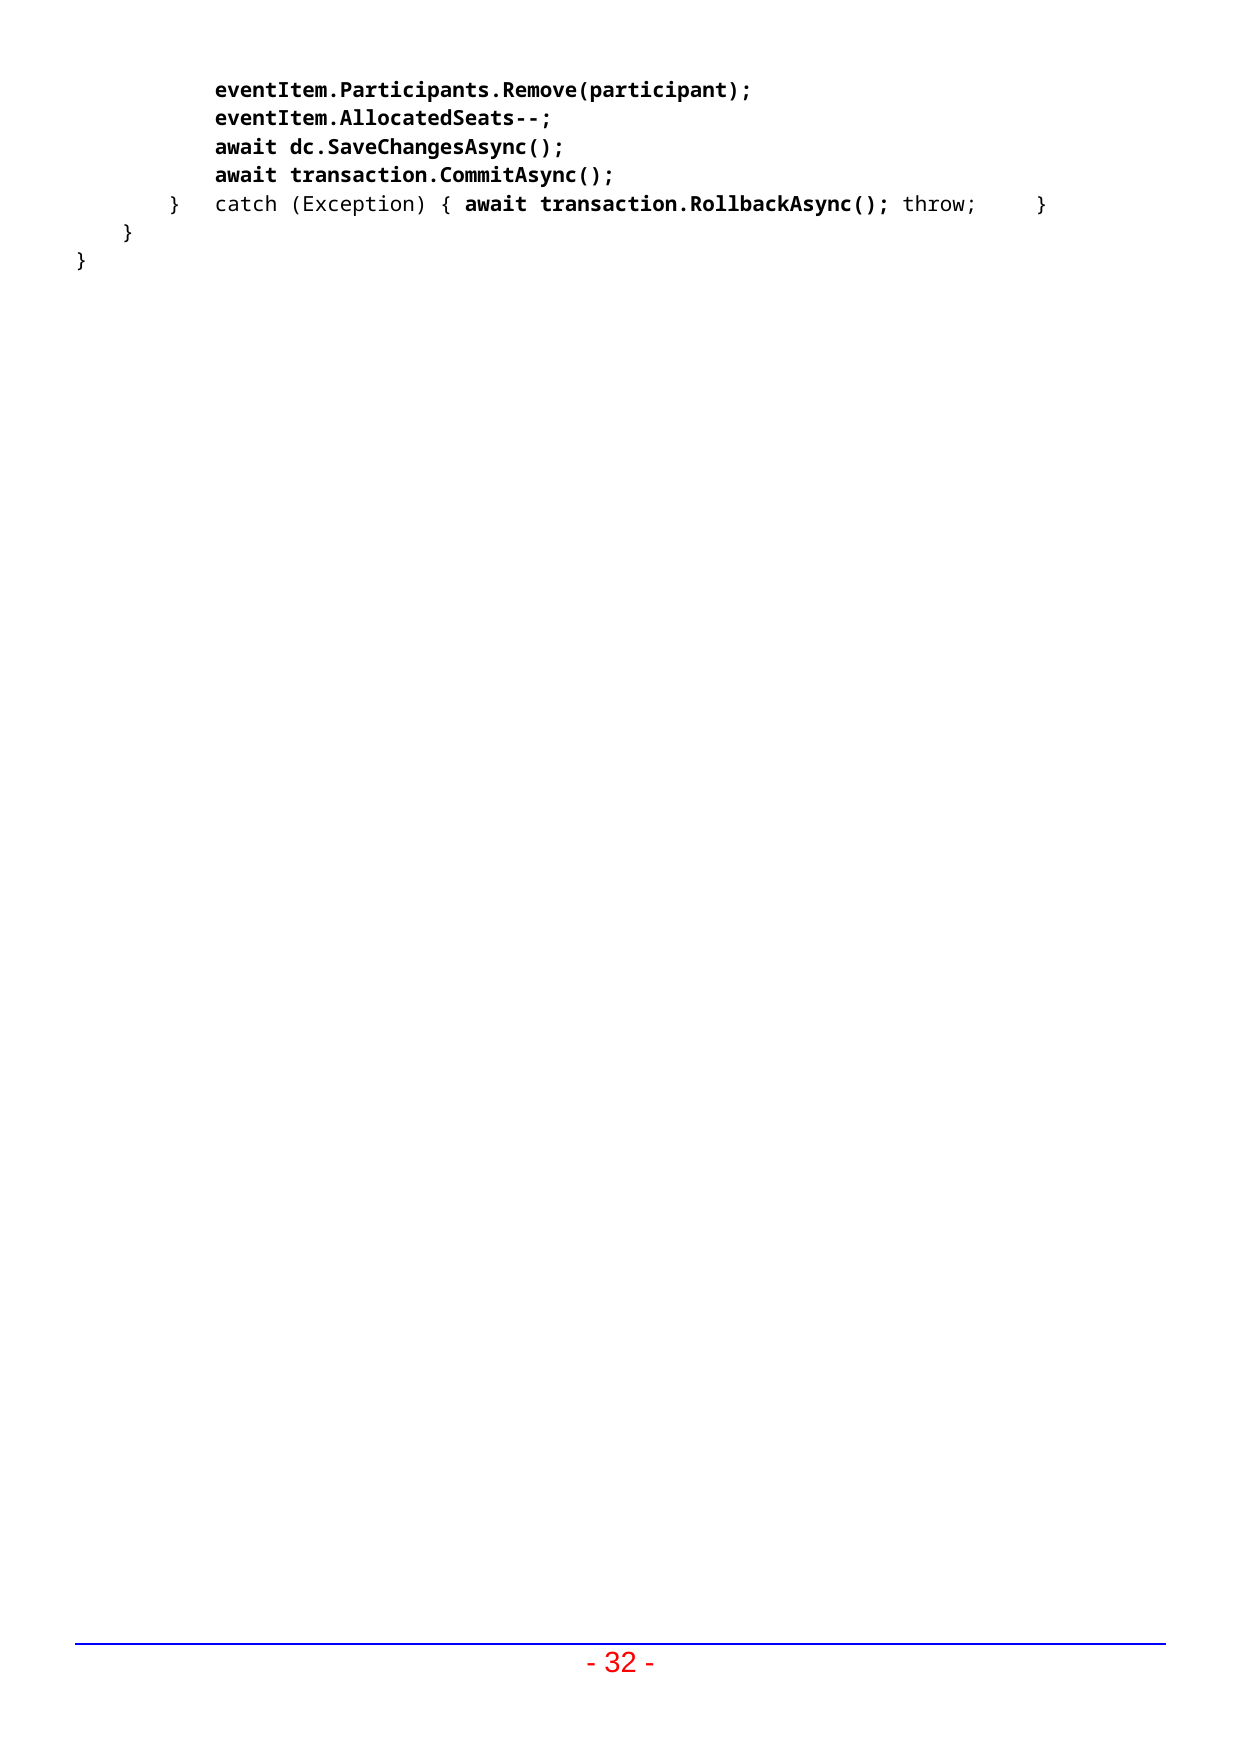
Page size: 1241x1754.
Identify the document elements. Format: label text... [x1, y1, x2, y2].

text await dc.SaveChangesAsync(); [75, 132, 1166, 160]
text await transaction.CommitAsync(); [75, 160, 1166, 189]
text } [75, 246, 1166, 274]
text eventItem.AllocatedSeats--; [75, 103, 1166, 132]
text } [75, 217, 1166, 246]
text eventItem.Participants.Remove(participant); [75, 75, 1166, 103]
text } catch (Exception) { await transaction.RollbackAsync(); throw; } [75, 189, 1166, 217]
